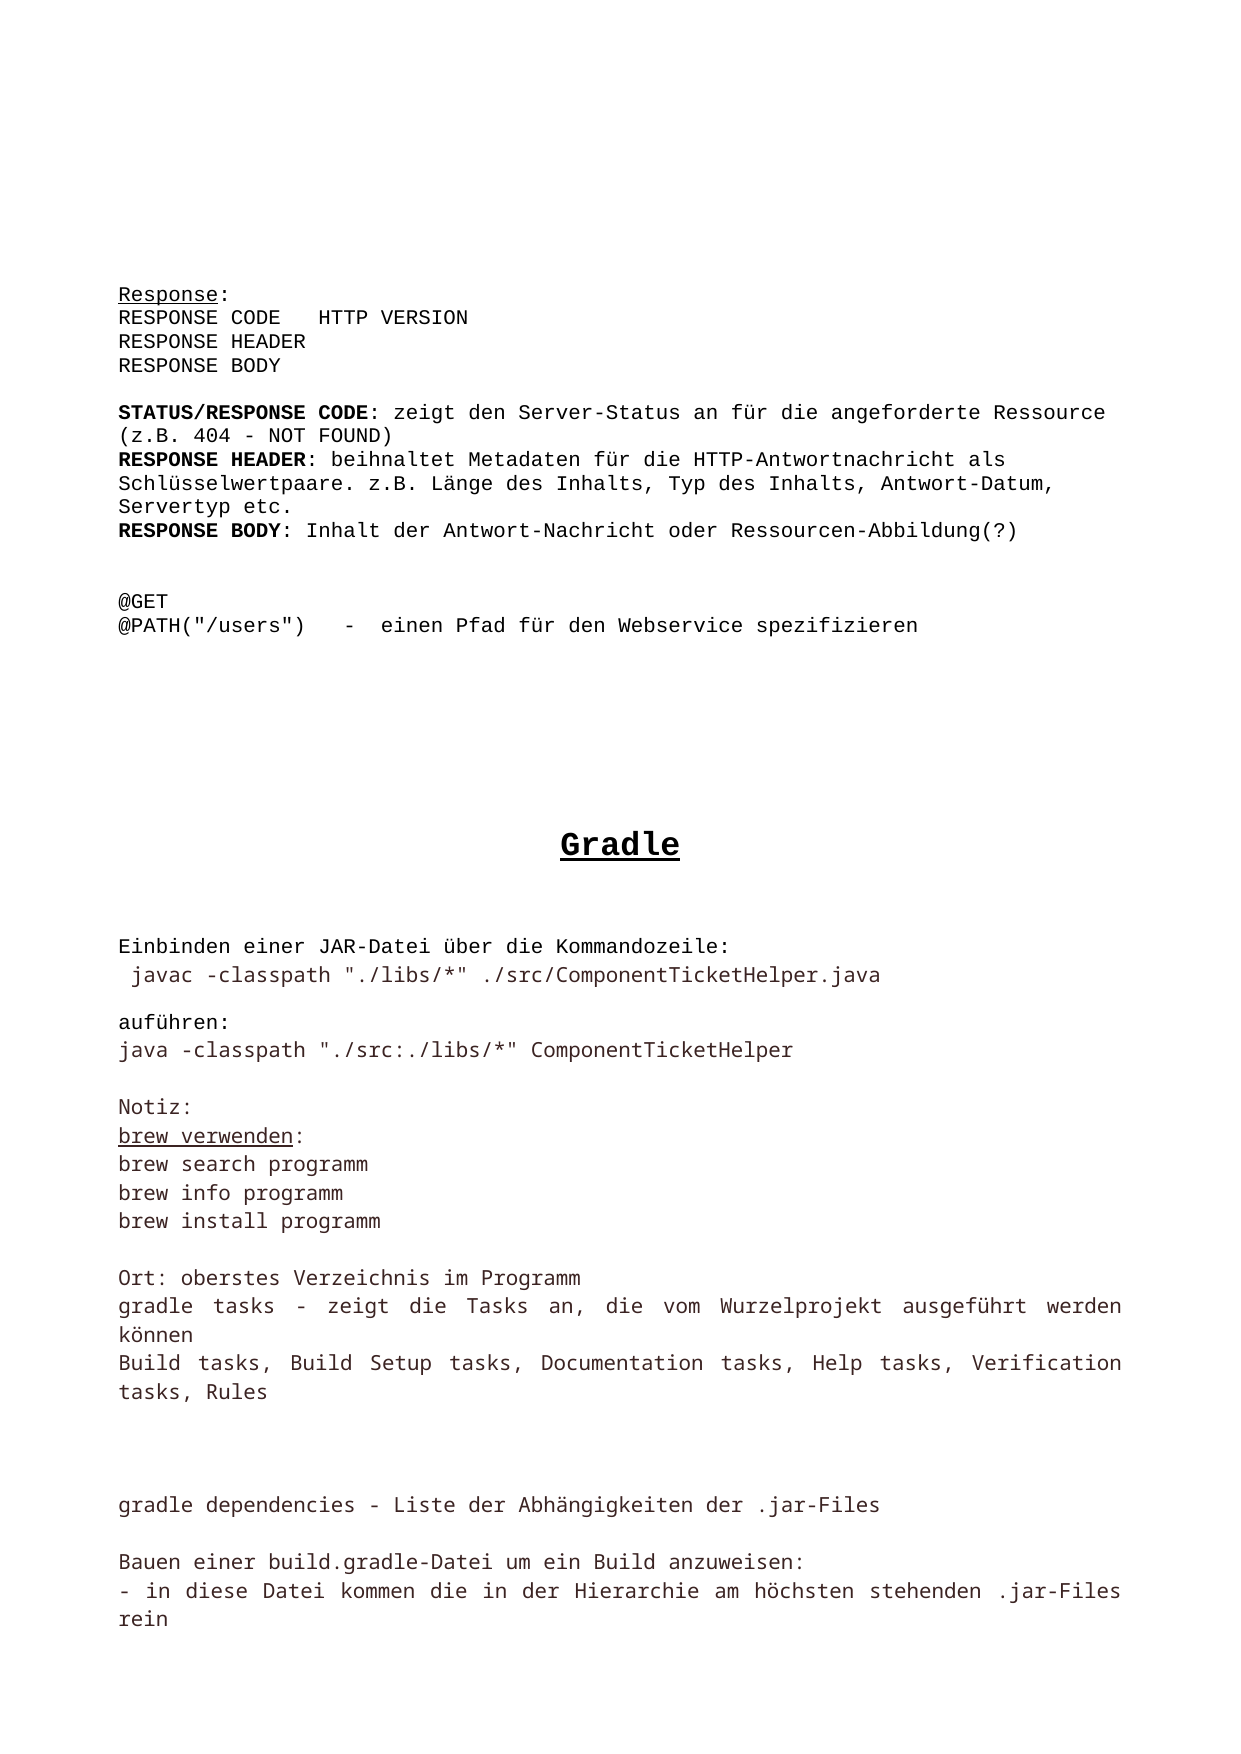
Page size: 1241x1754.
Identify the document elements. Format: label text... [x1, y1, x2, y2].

text gradle dependencies - Liste der Abhängigkeiten der .jar-Files [118, 1491, 1122, 1519]
text RESPONSE HEADER: beihnaltet Metadaten für die HTTP-Antwortnachricht als Schlüsselwertpaare. z.B. Länge des Inhalts, Typ des Inhalts, Antwort-Datum, Servertyp etc. [118, 449, 1122, 520]
text Response: [118, 284, 1122, 307]
text brew info programm [118, 1178, 1122, 1206]
text brew verwenden: [118, 1121, 1122, 1149]
text @GET [118, 591, 1122, 615]
text Notiz: [118, 1092, 1122, 1121]
text auführen: [118, 1012, 1122, 1036]
text java -classpath "./src:./libs/*" ComponentTicketHelper [118, 1036, 1122, 1064]
text Ort: oberstes Verzeichnis im Programm [118, 1263, 1122, 1292]
text Bauen einer build.gradle-Datei um ein Build anzuweisen: [118, 1547, 1122, 1576]
text gradle tasks - zeigt die Tasks an, die vom Wurzelprojekt ausgeführt werden können [118, 1292, 1122, 1348]
text brew search programm [118, 1149, 1122, 1178]
text Einbinden einer JAR-Datei über die Kommandozeile: [118, 936, 1122, 960]
text STATUS/RESPONSE CODE: zeigt den Server-Status an für die angeforderte Ressource (z.B. 404 - NOT FOUND) [118, 402, 1122, 449]
text @PATH("/users") - einen Pfad für den Webservice spezifizieren [118, 615, 1122, 638]
text RESPONSE HEADER [118, 331, 1122, 354]
text javac -classpath "./libs/*" ./src/ComponentTicketHelper.java [118, 960, 1122, 988]
text RESPONSE BODY: Inhalt der Antwort-Nachricht oder Ressourcen-Abbildung(?) [118, 520, 1122, 544]
text brew install programm [118, 1206, 1122, 1235]
text RESPONSE BODY [118, 354, 1122, 378]
text - in diese Datei kommen die in der Hierarchie am höchsten stehenden .jar-Files rein [118, 1576, 1122, 1633]
text RESPONSE CODE HTTP VERSION [118, 307, 1122, 331]
text Gradle [118, 827, 1122, 865]
text Build tasks, Build Setup tasks, Documentation tasks, Help tasks, Verification tasks, Rules [118, 1348, 1122, 1405]
